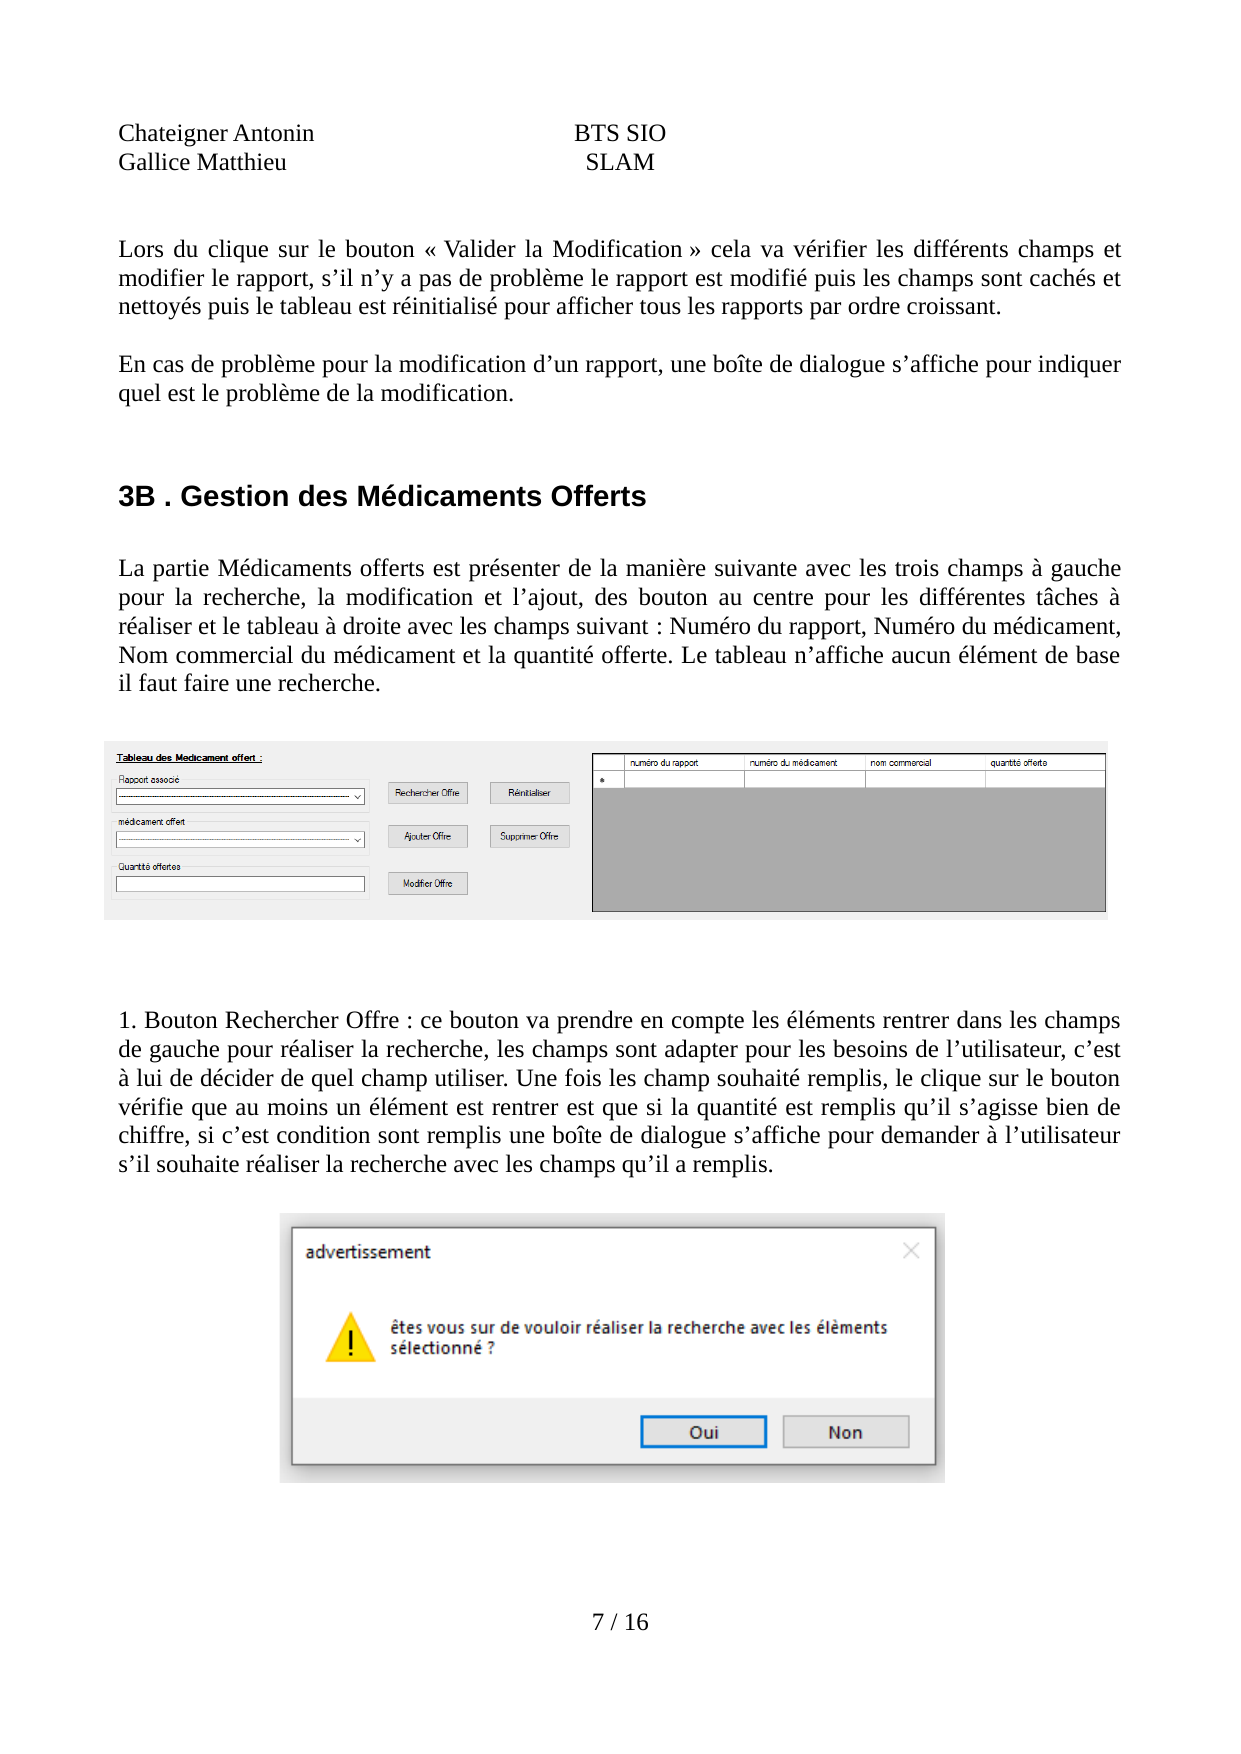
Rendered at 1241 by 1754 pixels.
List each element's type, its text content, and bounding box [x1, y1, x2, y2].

subtitle 3B . Gestion des Médicaments Offerts [118, 478, 1122, 512]
text 1. Bouton Rechercher Offre : ce bouton va prendre en compte les éléments rentrer dans les champs de gauche pour réaliser la recherche, les champs sont adapter pour les besoins de l’utilisateur, c’est à lui de décider de quel champ utiliser. Une fois les champ souhaité remplis, le clique sur le bouton vérifie que au moins un élément est rentrer est que si la quantité est remplis qu’il s’agisse bien de chiffre, si c’est condition sont remplis une boîte de dialogue s’affiche pour demander à l’utilisateur s’il souhaite réaliser la recherche avec les champs qu’il a remplis. [118, 1006, 1122, 1178]
text Lors du clique sur le bouton « Valider la Modification » cela va vérifier les différents champs et modifier le rapport, s’il n’y a pas de problème le rapport est modifié puis les champs sont cachés et nettoyés puis le tableau est réinitialisé pour afficher tous les rapports par ordre croissant. [118, 234, 1122, 320]
text La partie Médicaments offerts est présenter de la manière suivante avec les trois champs à gauche pour la recherche, la modification et l’ajout, des bouton au centre pour les différentes tâches à réaliser et le tableau à droite avec les champs suivant : Numéro du rapport, Numéro du médicament, Nom commercial du médicament et la quantité offerte. Le tableau n’affiche aucun élément de base il faut faire une recherche. [118, 553, 1122, 697]
picture [104, 741, 1108, 920]
picture [279, 1213, 945, 1483]
text En cas de problème pour la modification d’un rapport, une boîte de dialogue s’affiche pour indiquer quel est le problème de la modification. [118, 349, 1122, 406]
